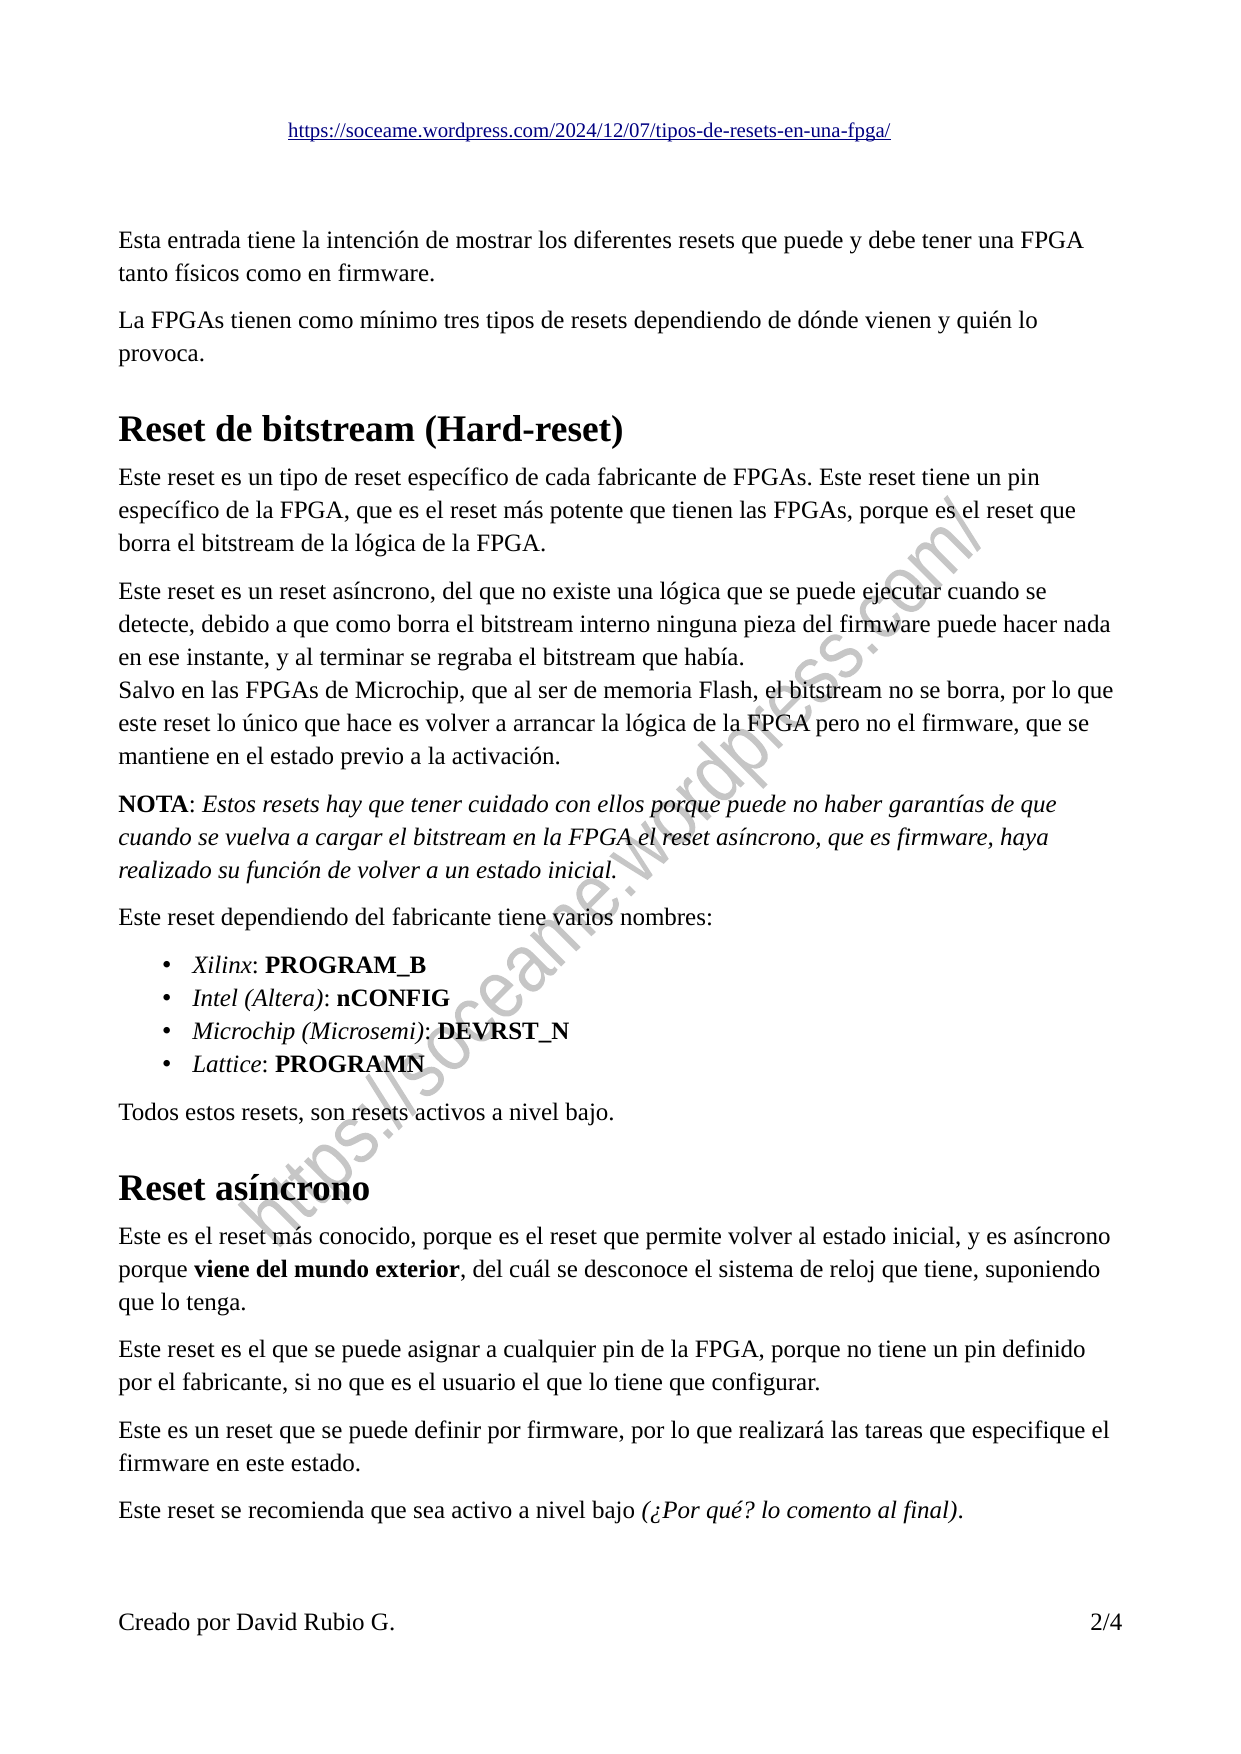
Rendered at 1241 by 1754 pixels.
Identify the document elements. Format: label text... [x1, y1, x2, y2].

text Esta entrada tiene la intención de mostrar los diferentes resets que puede y debe tener una FPGA tanto físicos como en firmware. [118, 225, 1122, 286]
subtitle Reset asíncrono [118, 1165, 291, 1208]
list [531, 950, 1122, 979]
text La FPGAs tienen como mínimo tres tipos de resets dependiendo de dónde vienen y quién lo provoca. [118, 305, 1122, 367]
text Todos estos resets, son resets activos a nivel bajo. [118, 1097, 394, 1125]
list [496, 983, 1122, 1012]
subtitle Reset de bitstream (Hard-reset) [118, 407, 1122, 450]
subtitle Reset asíncrono [300, 1165, 324, 1188]
subtitle Reset asíncrono [319, 1165, 345, 1180]
list Microchip (Microsemi): DEVRST_N [162, 1016, 458, 1045]
list Intel (Altera): nCONFIG [162, 983, 493, 1012]
list Microchip (Microsemi): DEVRST_N [462, 1016, 1122, 1045]
subtitle Reset asíncrono [299, 1165, 1122, 1208]
text Este reset se recomienda que sea activo a nivel bajo (¿Por qué? lo comento al final). [118, 1496, 1122, 1524]
text Este reset es un tipo de reset específico de cada fabricante de FPGAs. Este reset tiene un pin específico de la FPGA, que es el reset más potente que tienen las FPGAs, porque es el reset que borra el bitstream de la lógica de la FPGA. [118, 462, 1122, 557]
text Este reset dependiendo del fabricante tiene varios nombres: [589, 902, 1122, 931]
text NOTA: Estos resets hay que tener cuidado con ellos porque puede no haber garantías de que cuando se vuelva a cargar el bitstream en la FPGA el reset asíncrono, que es firmware, haya realizado su función de volver a un estado inicial. [118, 789, 1122, 883]
text Este es el reset más conocido, porque es el reset que permite volver al estado inicial, y es asíncrono porque viene del mundo exterior, del cuál se desconoce el sistema de reloj que tiene, suponiendo que lo tenga. [118, 1221, 1122, 1316]
text Este es un reset que se puede definir por firmware, por lo que realizará las tareas que especifique el firmware en este estado. [118, 1415, 1122, 1477]
list Xilinx: PROGRAM_B [162, 950, 529, 979]
text Este reset es el que se puede asignar a cualquier pin de la FPGA, porque no tiene un pin definido por el fabricante, si no que es el usuario el que lo tiene que configurar. [118, 1334, 1122, 1396]
list Lattice: PROGRAMN [162, 1049, 1122, 1078]
text Este reset es un reset asíncrono, del que no existe una lógica que se puede ejecutar cuando se detecte, debido a que como borra el bitstream interno ninguna pieza del firmware puede hacer nada en ese instante, y al terminar se regraba el bitstream que había. Salvo en las FPGAs de Microchip, que al ser de memoria Flash, el bitstream no se borra, por lo que este reset lo único que hace es volver a arrancar la lógica de la FPGA pero no el firmware, que se mantiene en el estado previo a la activación. [118, 576, 1122, 770]
text Este reset dependiendo del fabricante tiene varios nombres: [118, 902, 587, 931]
text Todos estos resets, son resets activos a nivel bajo. [385, 1097, 1122, 1125]
